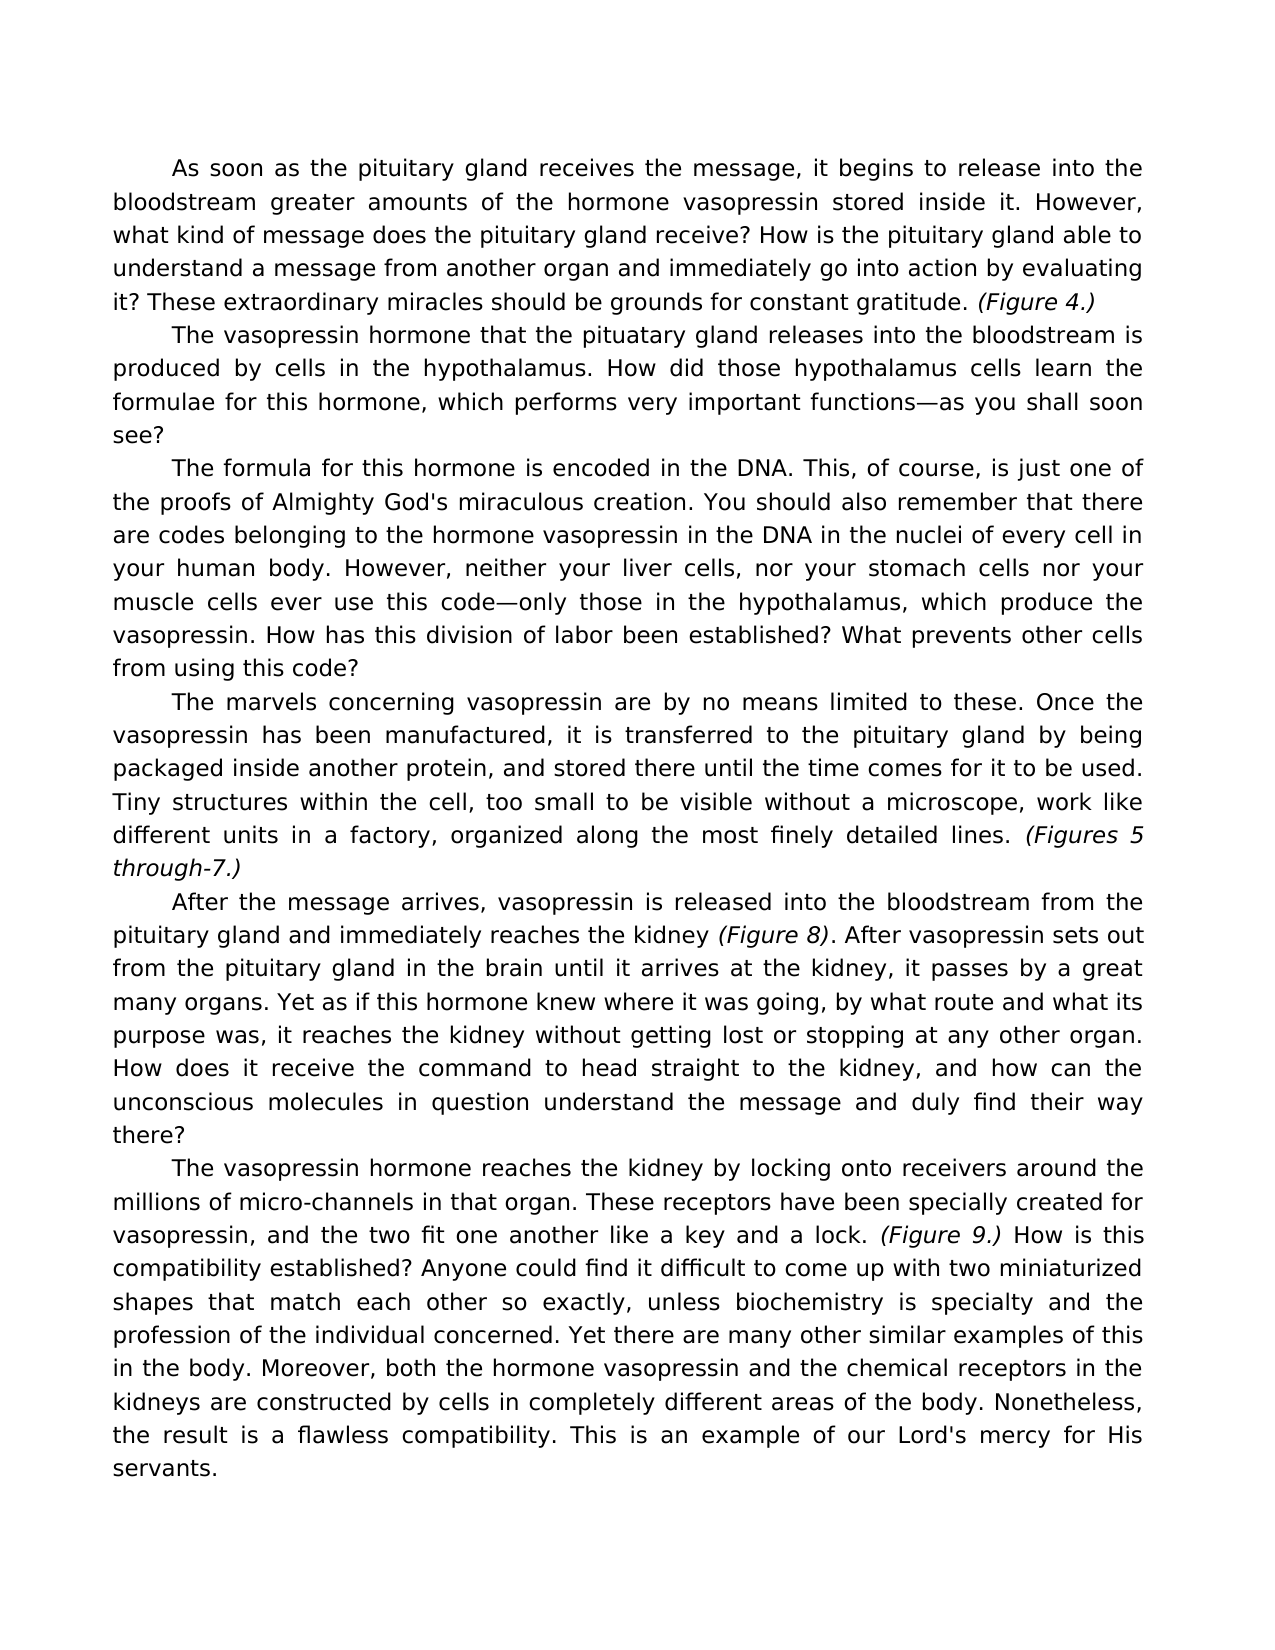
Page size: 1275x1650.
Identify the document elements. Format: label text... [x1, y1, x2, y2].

text The marvels concerning vasopressin are by no means limited to these. Once the vasopressin has been manufactured, it is transferred to the pituitary gland by being packaged inside another protein, and stored there until the time comes for it to be used. Tiny structures within the cell, too small to be visible without a microscope, work like different units in a factory, organized along the most finely detailed lines. (Figures 5 through-7.) [112, 683, 1145, 883]
text The vasopressin hormone reaches the kidney by locking onto receivers around the millions of micro-channels in that organ. These receptors have been specially created for vasopressin, and the two fit one another like a key and a lock. (Figure 9.) How is this compatibility established? Anyone could find it difficult to come up with two miniaturized shapes that match each other so exactly, unless biochemistry is specialty and the profession of the individual concerned. Yet there are many other similar examples of this in the body. Moreover, both the hormone vasopressin and the chemical receptors in the kidneys are constructed by cells in completely different areas of the body. Nonetheless, the result is a flawless compatibility. This is an example of our Lord's mercy for His servants. [112, 1150, 1145, 1483]
text As soon as the pituitary gland receives the message, it begins to release into the bloodstream greater amounts of the hormone vasopressin stored inside it. However, what kind of message does the pituitary gland receive? How is the pituitary gland able to understand a message from another organ and immediately go into action by evaluating it? These extraordinary miracles should be grounds for constant gratitude. (Figure 4.) [112, 150, 1145, 317]
text After the message arrives, vasopressin is released into the bloodstream from the pituitary gland and immediately reaches the kidney (Figure 8). After vasopressin sets out from the pituitary gland in the brain until it arrives at the kidney, it passes by a great many organs. Yet as if this hormone knew where it was going, by what route and what its purpose was, it reaches the kidney without getting lost or stopping at any other organ. How does it receive the command to head straight to the kidney, and how can the unconscious molecules in question understand the message and duly find their way there? [112, 883, 1145, 1150]
text The vasopressin hormone that the pituatary gland releases into the bloodstream is produced by cells in the hypothalamus. How did those hypothalamus cells learn the formulae for this hormone, which performs very important functions—as you shall soon see? [112, 317, 1145, 450]
text The formula for this hormone is encoded in the DNA. This, of course, is just one of the proofs of Almighty God's miraculous creation. You should also remember that there are codes belonging to the hormone vasopressin in the DNA in the nuclei of every cell in your human body. However, neither your liver cells, nor your stomach cells nor your muscle cells ever use this code—only those in the hypothalamus, which produce the vasopressin. How has this division of labor been established? What prevents other cells from using this code? [112, 450, 1145, 683]
